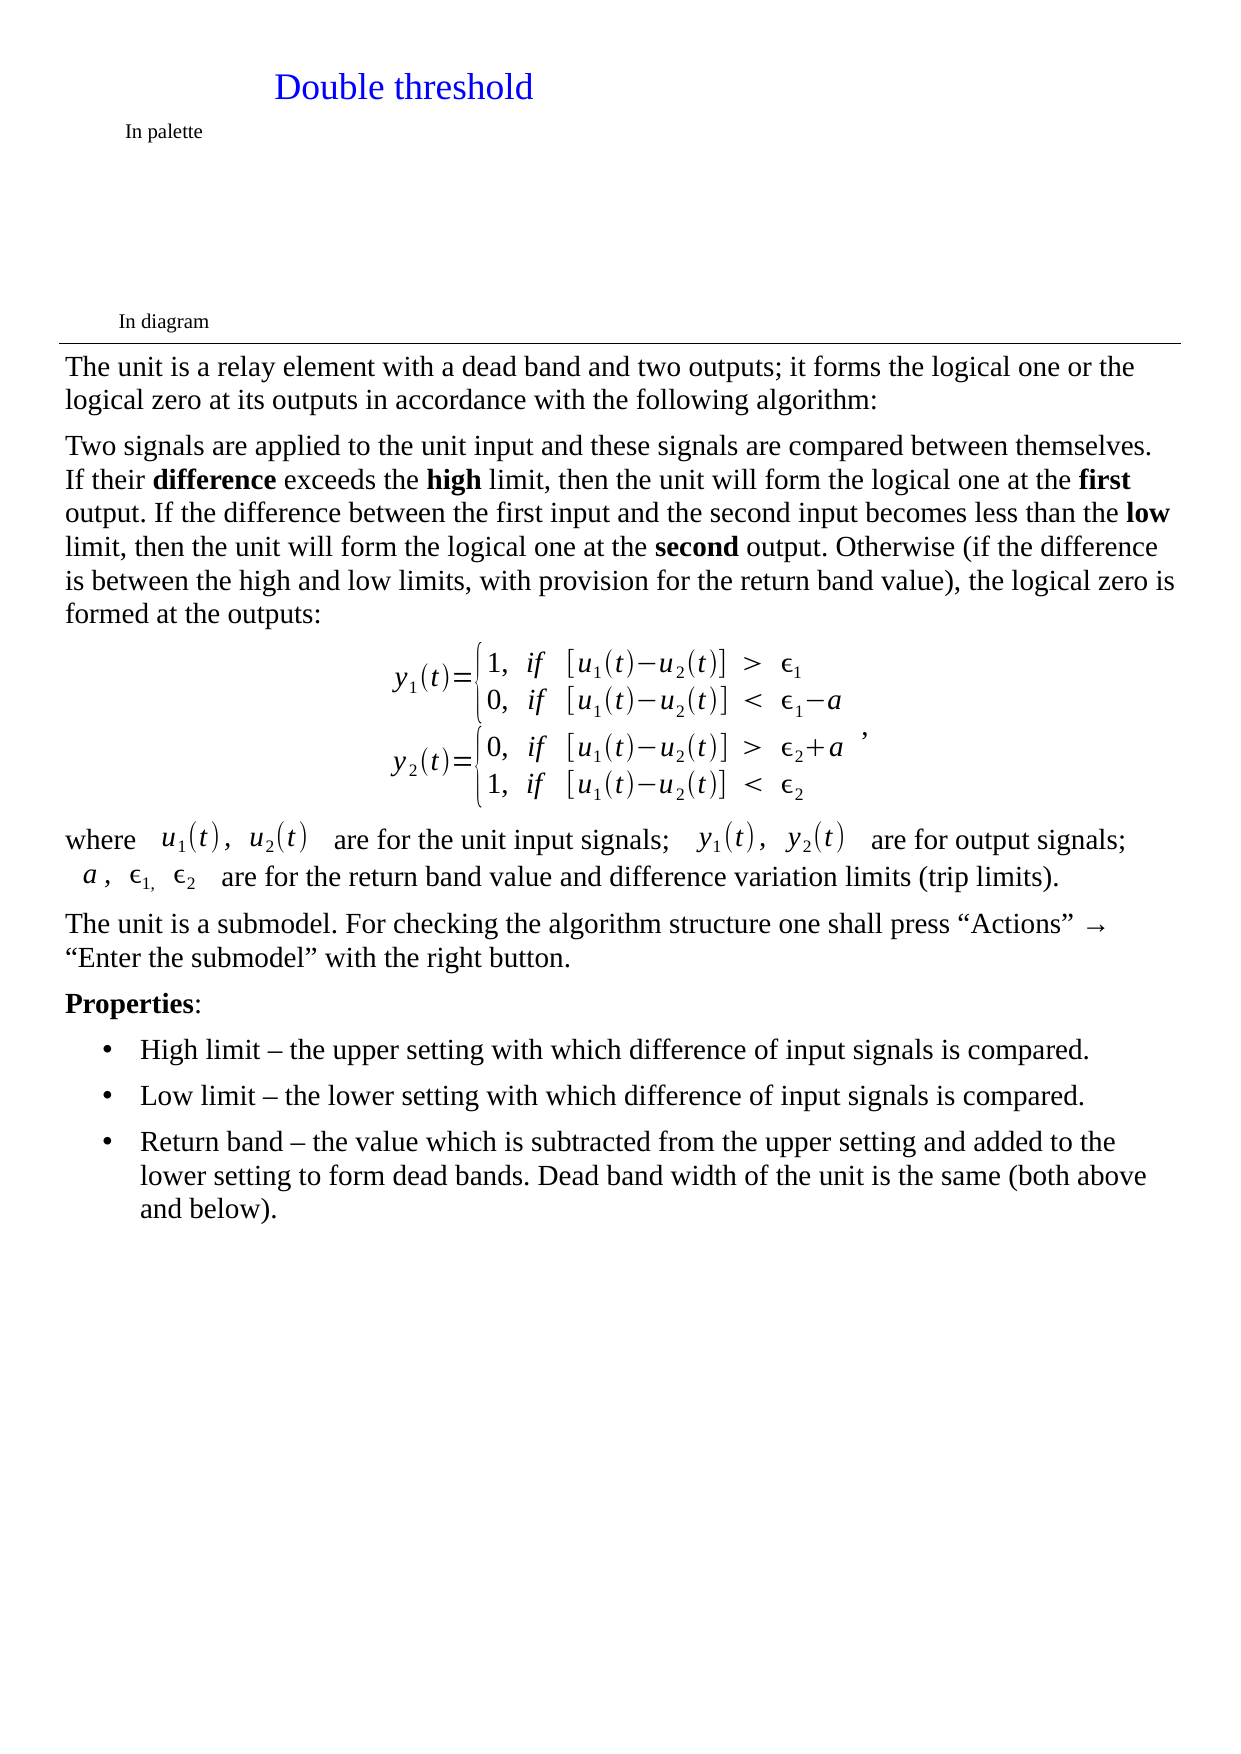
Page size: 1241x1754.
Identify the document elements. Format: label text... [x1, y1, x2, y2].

table_cell In diagram [59, 303, 268, 343]
table_cell [269, 303, 1181, 343]
table_cell [269, 154, 1181, 303]
table_cell In palette [59, 114, 268, 154]
table_cell The unit is a relay element with a dead band and two outputs; it forms the logical one or the logical zero at its outputs in accordance with the following algorithm: Two signals are applied to the unit input and these signals are compared between themselves. If their difference exceeds the high limit, then the unit will form the logical one at the first output. If the difference between the first input and the second input becomes less than the low limit, then the unit will form the logical one at the second output. Otherwise (if the difference is between the high and low limits, with provision for the return band value), the logical zero is formed at the outputs: , where are for the unit input signals; are for output signals; are for the return band value and difference variation limits (trip limits). The unit is a submodel. For checking the algorithm structure one shall press “Actions” → “Enter the submodel” with the right button. Properties: High limit – the upper setting with which difference of input signals is compared. Low limit – the lower setting with which difference of input signals is compared. Return band – the value which is subtracted from the upper setting and added to the lower setting to form dead bands. Dead band width of the unit is the same (both above and below). [59, 344, 1181, 1243]
table_header [59, 59, 268, 114]
table_header Double threshold [269, 59, 1181, 114]
table_cell [269, 114, 1181, 154]
table_cell [59, 154, 268, 303]
